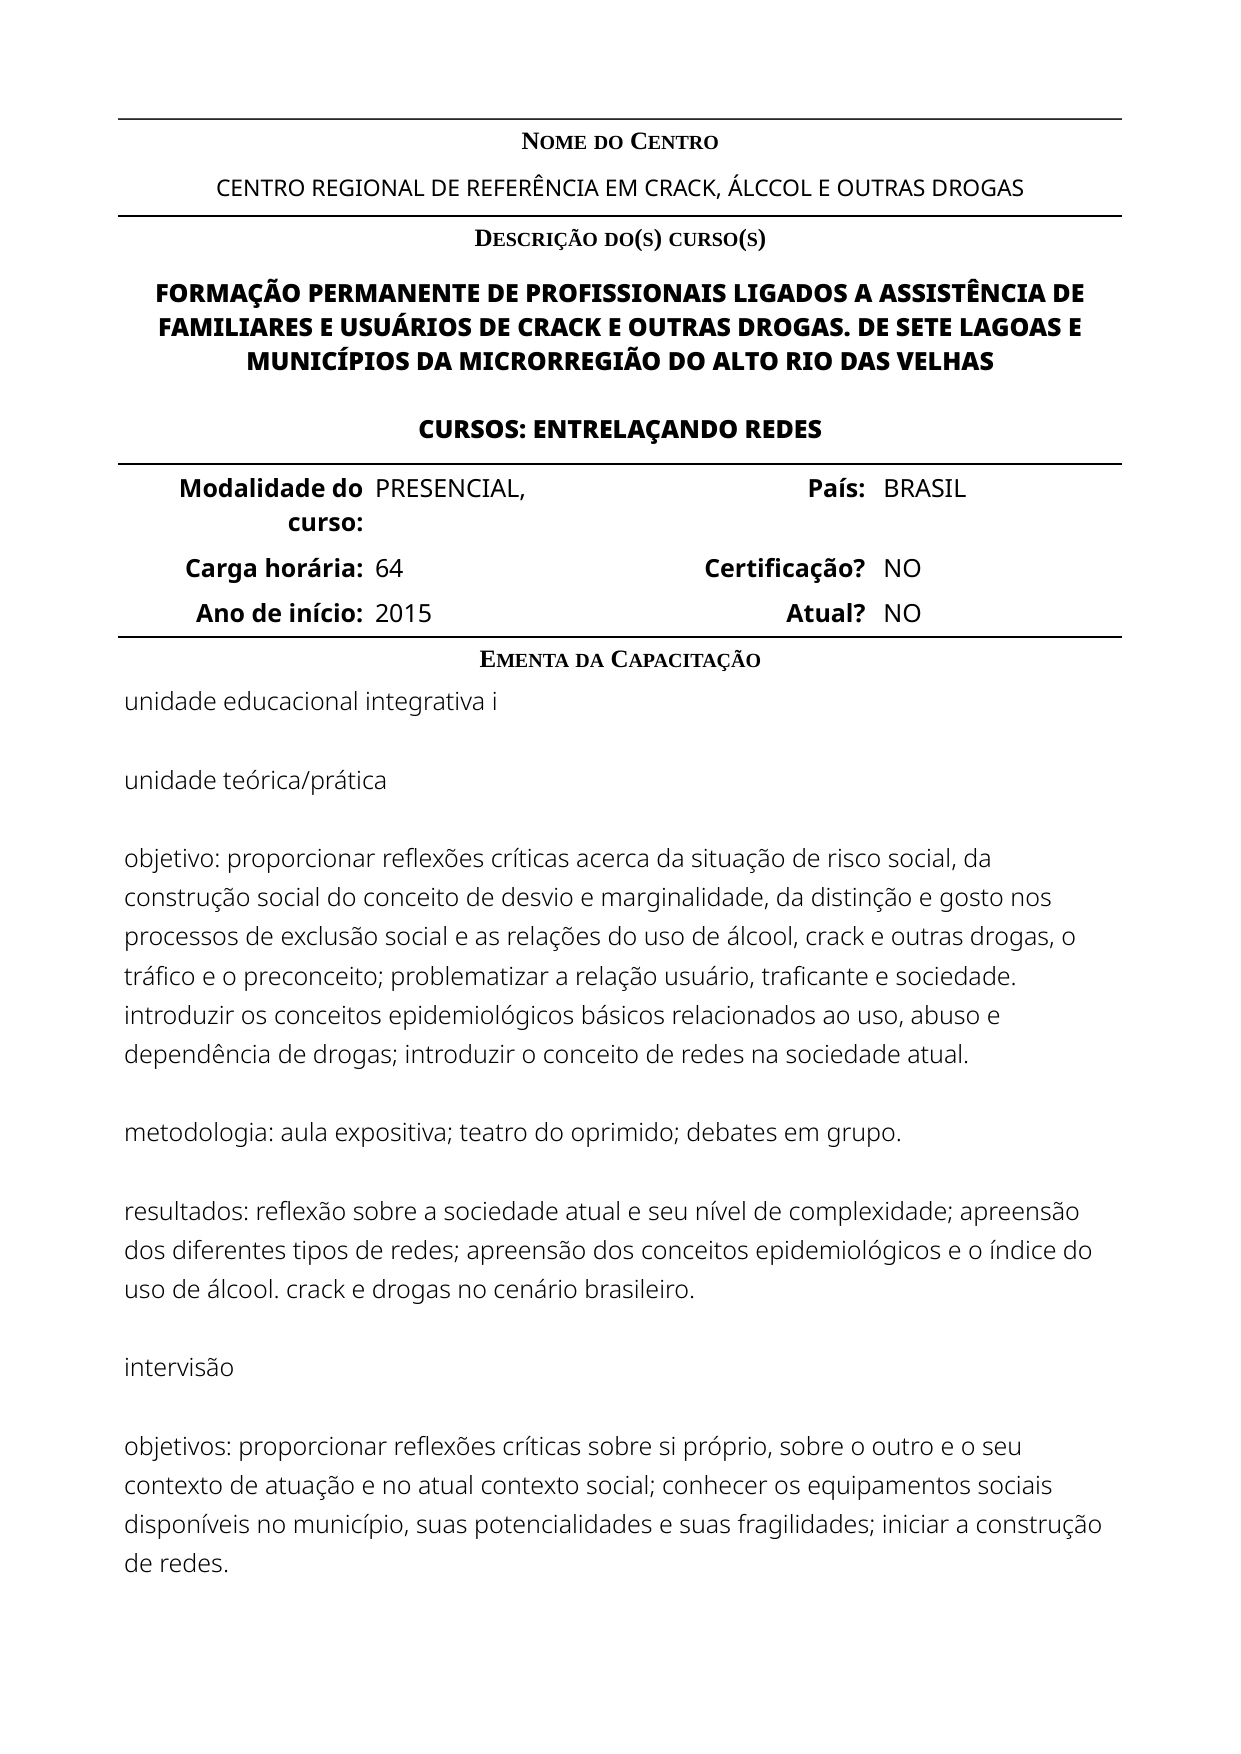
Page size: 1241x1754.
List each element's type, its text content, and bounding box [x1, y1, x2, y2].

table_cell Ano de início: [118, 590, 369, 636]
table_cell NO [871, 590, 1122, 636]
table_cell Ementa da Capacitação [118, 638, 1122, 678]
table_cell Atual? [620, 590, 871, 636]
table_cell PRESENCIAL, [369, 465, 620, 545]
table_cell BRASIL [871, 465, 1122, 545]
table_cell FORMAÇÃO PERMANENTE DE PROFISSIONAIS LIGADOS A ASSISTÊNCIA DE FAMILIARES E USUÁRIOS DE CRACK E OUTRAS DROGAS. DE SETE LAGOAS E MUNICÍPIOS DA MICRORREGIÃO DO ALTO RIO DAS VELHAS CURSOS: ENTRELAÇANDO REDES [118, 258, 1122, 463]
table_header Nome do Centro [118, 121, 1122, 160]
table_cell País: [620, 465, 871, 545]
table_cell Descrição do(s) curso(s) [118, 217, 1122, 257]
table_cell NO [871, 545, 1122, 590]
table_cell Carga horária: [118, 545, 369, 590]
table_cell Certificação? [620, 545, 871, 590]
table_cell Modalidade do curso: [118, 465, 369, 545]
table_cell 64 [369, 545, 620, 590]
table_cell CENTRO REGIONAL DE REFERÊNCIA EM CRACK, ÁLCCOL E OUTRAS DROGAS [118, 160, 1122, 215]
table_cell 2015 [369, 590, 620, 636]
table_cell UNIDADE EDUCACIONAL INTEGRATIVA I UNIDADE TEÓRICA/PRÁTICA OBJETIVO: PROPORCIONAR REFLEXÕES CRÍTICAS ACERCA DA SITUAÇÃO DE RISCO SOCIAL, DA CONSTRUÇÃO SOCIAL DO CONCEITO DE DESVIO E MARGINALIDADE, DA DISTINÇÃO E GOSTO NOS PROCESSOS DE EXCLUSÃO SOCIAL E AS RELAÇÕES DO USO DE ÁLCOOL, CRACK E OUTRAS DROGAS, O TRÁFICO E O PRECONCEITO; PROBLEMATIZAR A RELAÇÃO USUÁRIO, TRAFICANTE E SOCIEDADE. INTRODUZIR OS CONCEITOS EPIDEMIOLÓGICOS BÁSICOS RELACIONADOS AO USO, ABUSO E DEPENDÊNCIA DE DROGAS; INTRODUZIR O CONCEITO DE REDES NA SOCIEDADE ATUAL. METODOLOGIA: AULA EXPOSITIVA; TEATRO DO OPRIMIDO; DEBATES EM GRUPO. RESULTADOS: REFLEXÃO SOBRE A SOCIEDADE ATUAL E SEU NÍVEL DE COMPLEXIDADE; APREENSÃO DOS DIFERENTES TIPOS DE REDES; APREENSÃO DOS CONCEITOS EPIDEMIOLÓGICOS E O ÍNDICE DO USO DE ÁLCOOL. CRACK E DROGAS NO CENÁRIO BRASILEIRO. INTERVISÃO OBJETIVOS: PROPORCIONAR REFLEXÕES CRÍTICAS SOBRE SI PRÓPRIO, SOBRE O OUTRO E O SEU CONTEXTO DE ATUAÇÃO E NO ATUAL CONTEXTO SOCIAL; CONHECER OS EQUIPAMENTOS SOCIAIS DISPONÍVEIS NO MUNICÍPIO, SUAS POTENCIALIDADES E SUAS FRAGILIDADES; INICIAR A CONSTRUÇÃO DE REDES. [118, 678, 1122, 1624]
